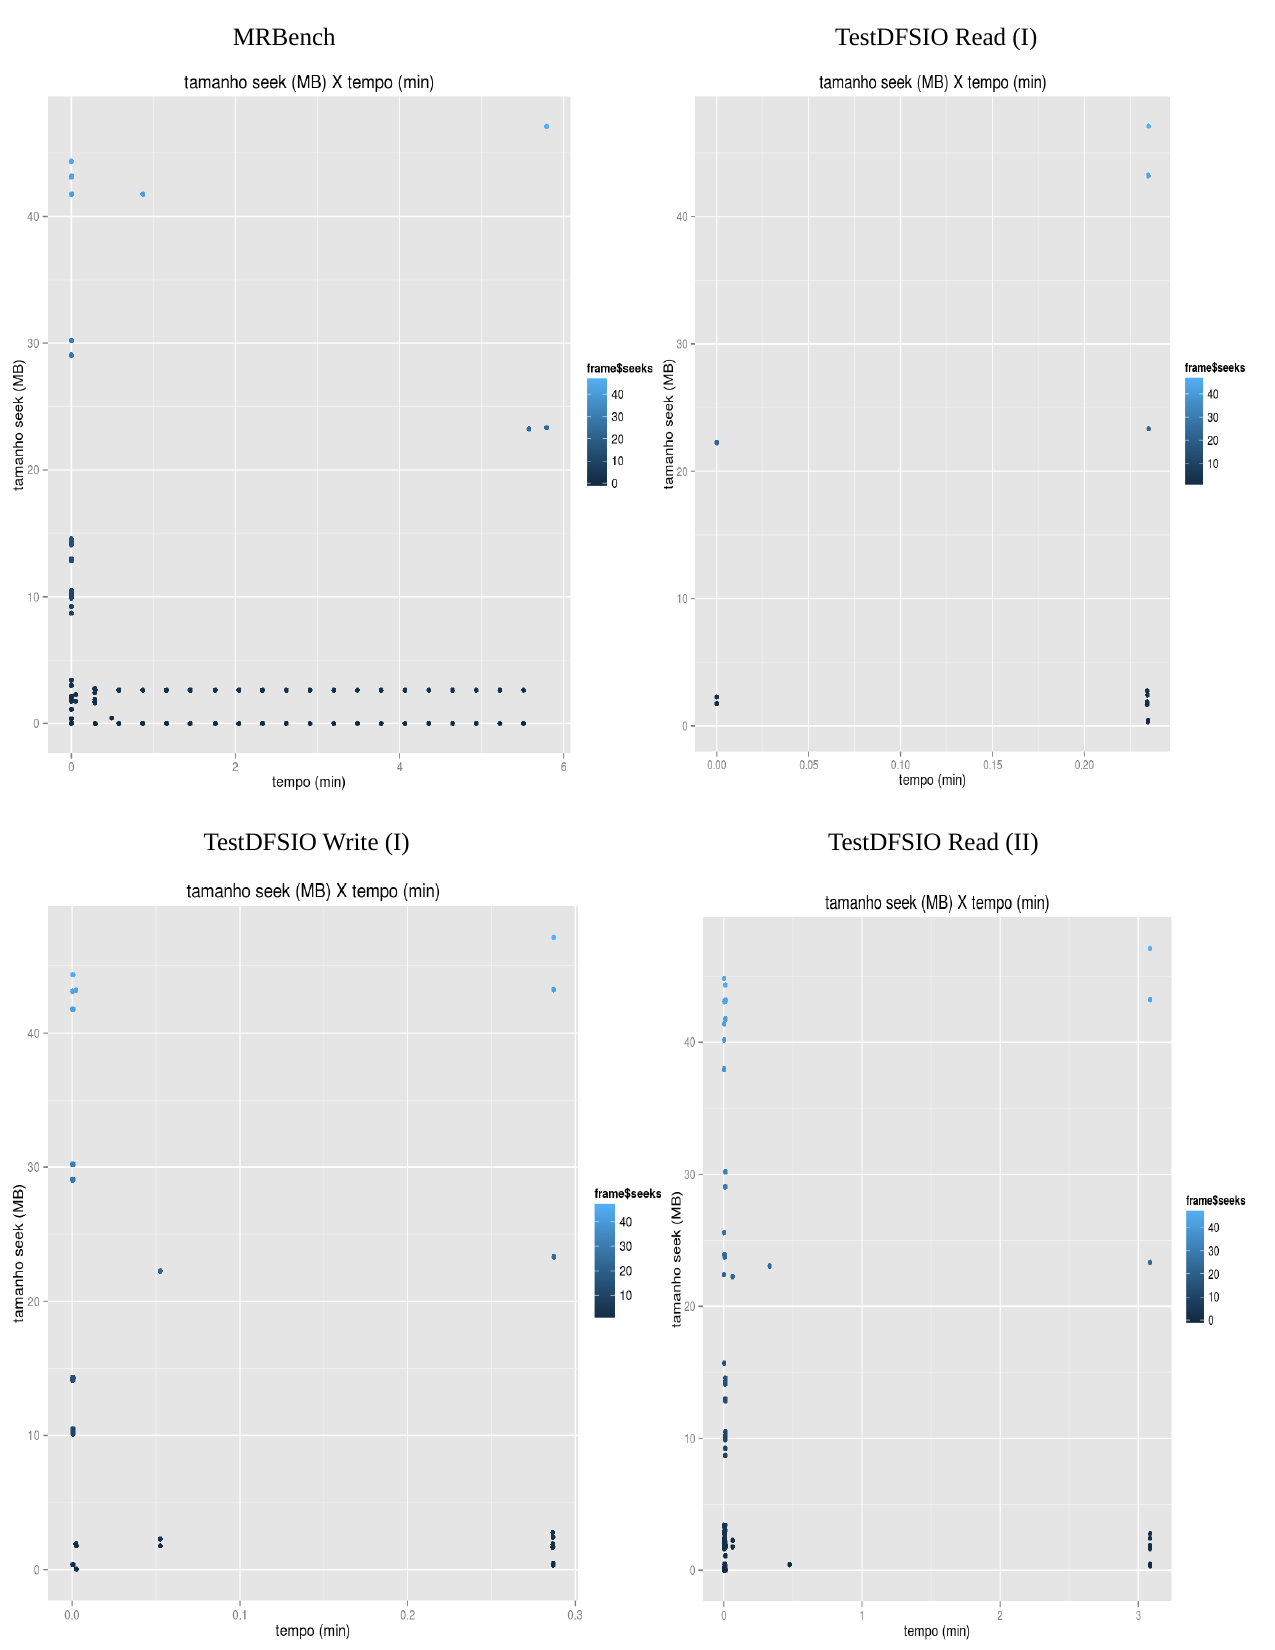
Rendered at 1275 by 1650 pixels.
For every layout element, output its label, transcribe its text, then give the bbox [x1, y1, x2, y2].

text MRBench TestDFSIO Read (I) [22, 22, 1252, 51]
picture [0, 52, 1275, 800]
picture [0, 859, 1275, 1650]
text TestDFSIO Write (I) TestDFSIO Read (II) [22, 827, 1252, 856]
